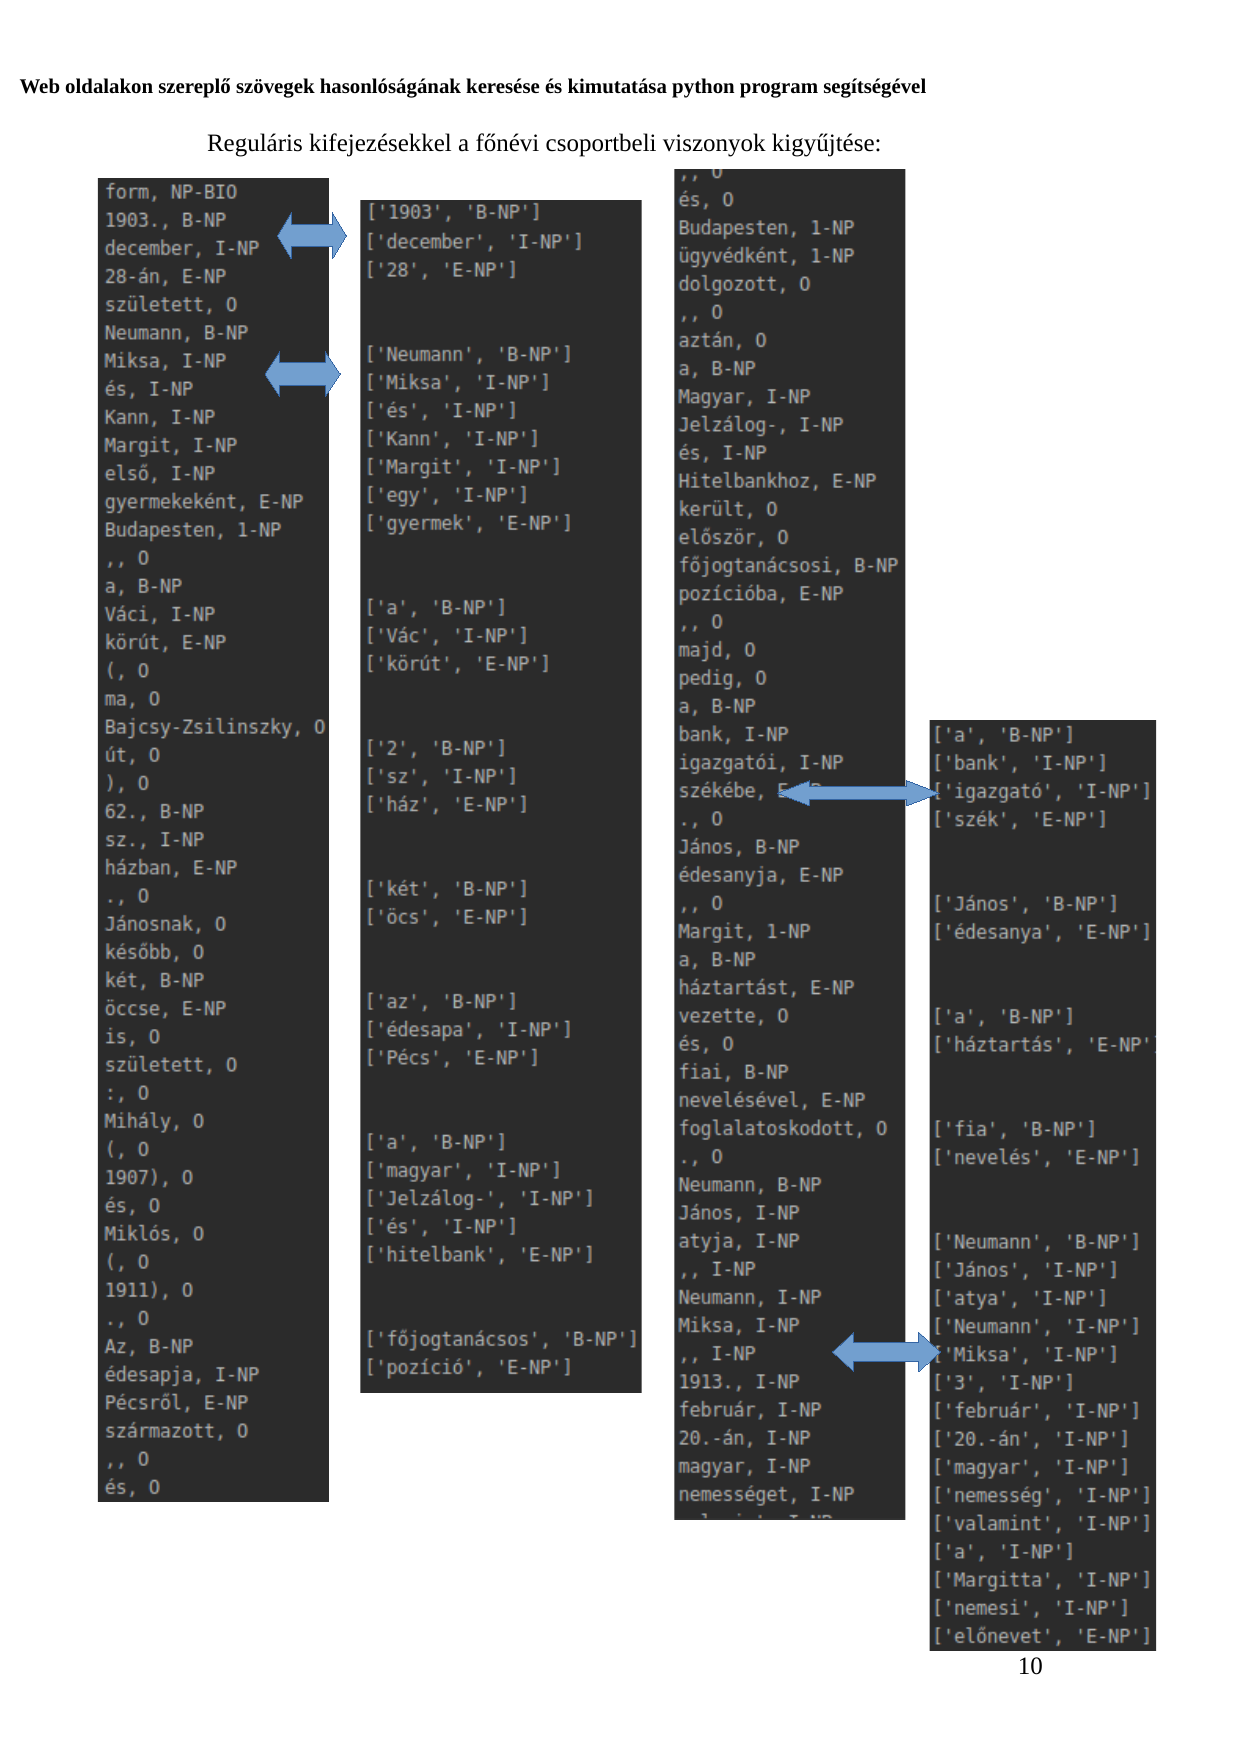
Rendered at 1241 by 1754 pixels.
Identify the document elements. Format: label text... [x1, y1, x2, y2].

text Reguláris kifejezésekkel a főnévi csoportbeli viszonyok kigyűjtése: [207, 128, 1042, 157]
picture [929, 720, 1157, 1651]
picture [360, 200, 642, 1393]
picture [97, 178, 329, 1502]
picture [674, 169, 906, 1520]
